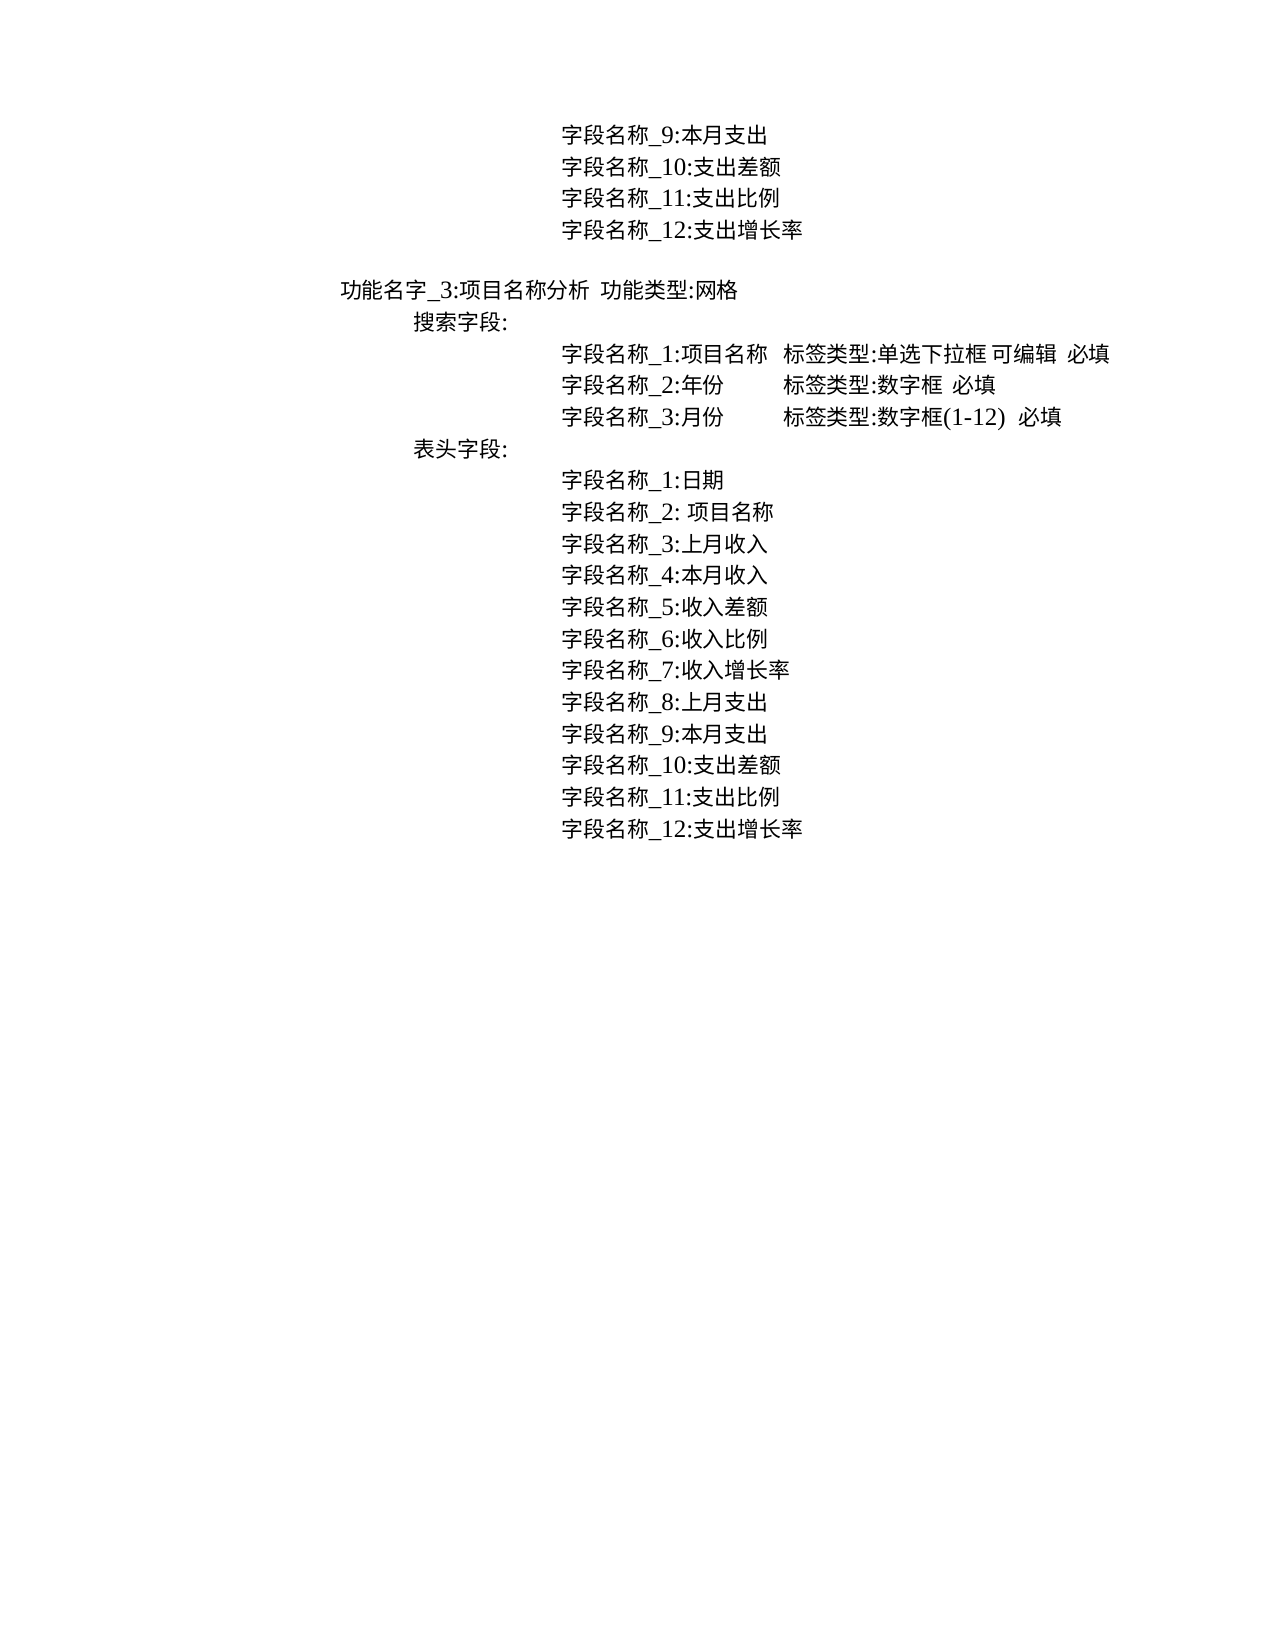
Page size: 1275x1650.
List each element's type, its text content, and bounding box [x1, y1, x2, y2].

text 字段名称_8:上月支出 [118, 685, 1157, 717]
text 搜索字段: [118, 305, 1157, 337]
text 字段名称_3:月份 标签类型:数字框(1-12) 必填 [118, 400, 1157, 432]
text 字段名称_12:支出增长率 [118, 812, 1157, 843]
text 字段名称_9:本月支出 [118, 118, 1157, 150]
text 字段名称_9:本月支出 [118, 717, 1157, 748]
text 字段名称_3:上月收入 [118, 527, 1157, 558]
text 字段名称_10:支出差额 [118, 150, 1157, 181]
text 字段名称_1:项目名称 标签类型:单选下拉框 可编辑 必填 [118, 337, 1157, 368]
text 字段名称_5:收入差额 [118, 590, 1157, 622]
text 字段名称_12:支出增长率 [118, 213, 1157, 245]
text 字段名称_11:支出比例 [118, 780, 1157, 812]
text 字段名称_7:收入增长率 [118, 653, 1157, 685]
text 字段名称_2: 项目名称 [118, 495, 1157, 527]
text 字段名称_4:本月收入 [118, 558, 1157, 590]
text 字段名称_2:年份 标签类型:数字框 必填 [118, 368, 1157, 400]
text 表头字段: [118, 432, 1157, 463]
text 字段名称_1:日期 [118, 463, 1157, 495]
text 字段名称_6:收入比例 [118, 622, 1157, 653]
text 字段名称_11:支出比例 [118, 181, 1157, 213]
text 功能名字_3:项目名称分析 功能类型:网格 [118, 273, 1157, 305]
text 字段名称_10:支出差额 [118, 748, 1157, 780]
